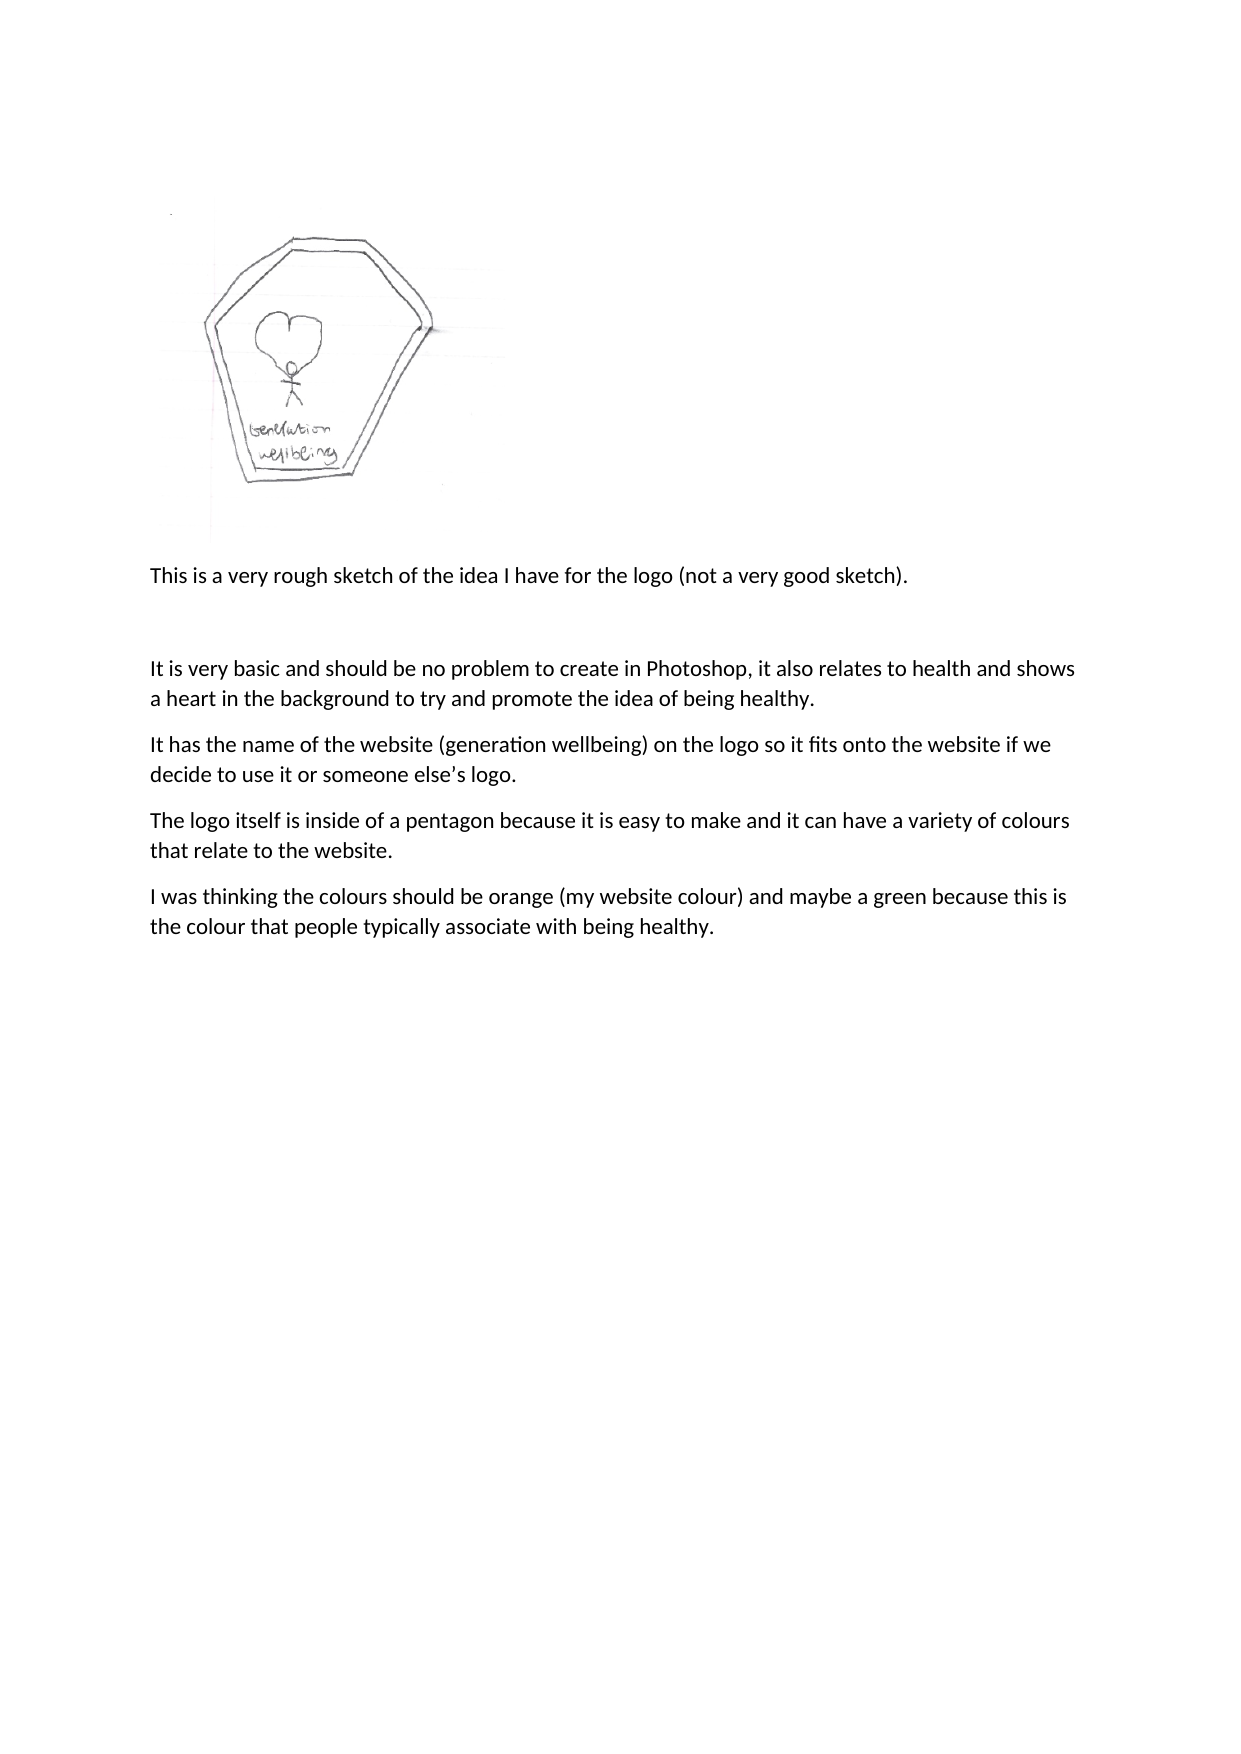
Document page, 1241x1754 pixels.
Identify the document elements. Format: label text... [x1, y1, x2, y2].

text This is a very rough sketch of the idea I have for the logo (not a very good sketch). [150, 561, 1090, 589]
text I was thinking the colours should be orange (my website colour) and maybe a green because this is the colour that people typically associate with being healthy. [150, 882, 1090, 940]
text The logo itself is inside of a pentagon because it is easy to make and it can have a variety of colours that relate to the website. [150, 806, 1090, 864]
text It is very basic and should be no problem to create in Photoshop, it also relates to health and shows a heart in the background to try and promote the idea of being healthy. [150, 654, 1090, 712]
text It has the name of the website (generation wellbeing) on the logo so it fits onto the website if we decide to use it or someone else’s logo. [150, 730, 1090, 788]
